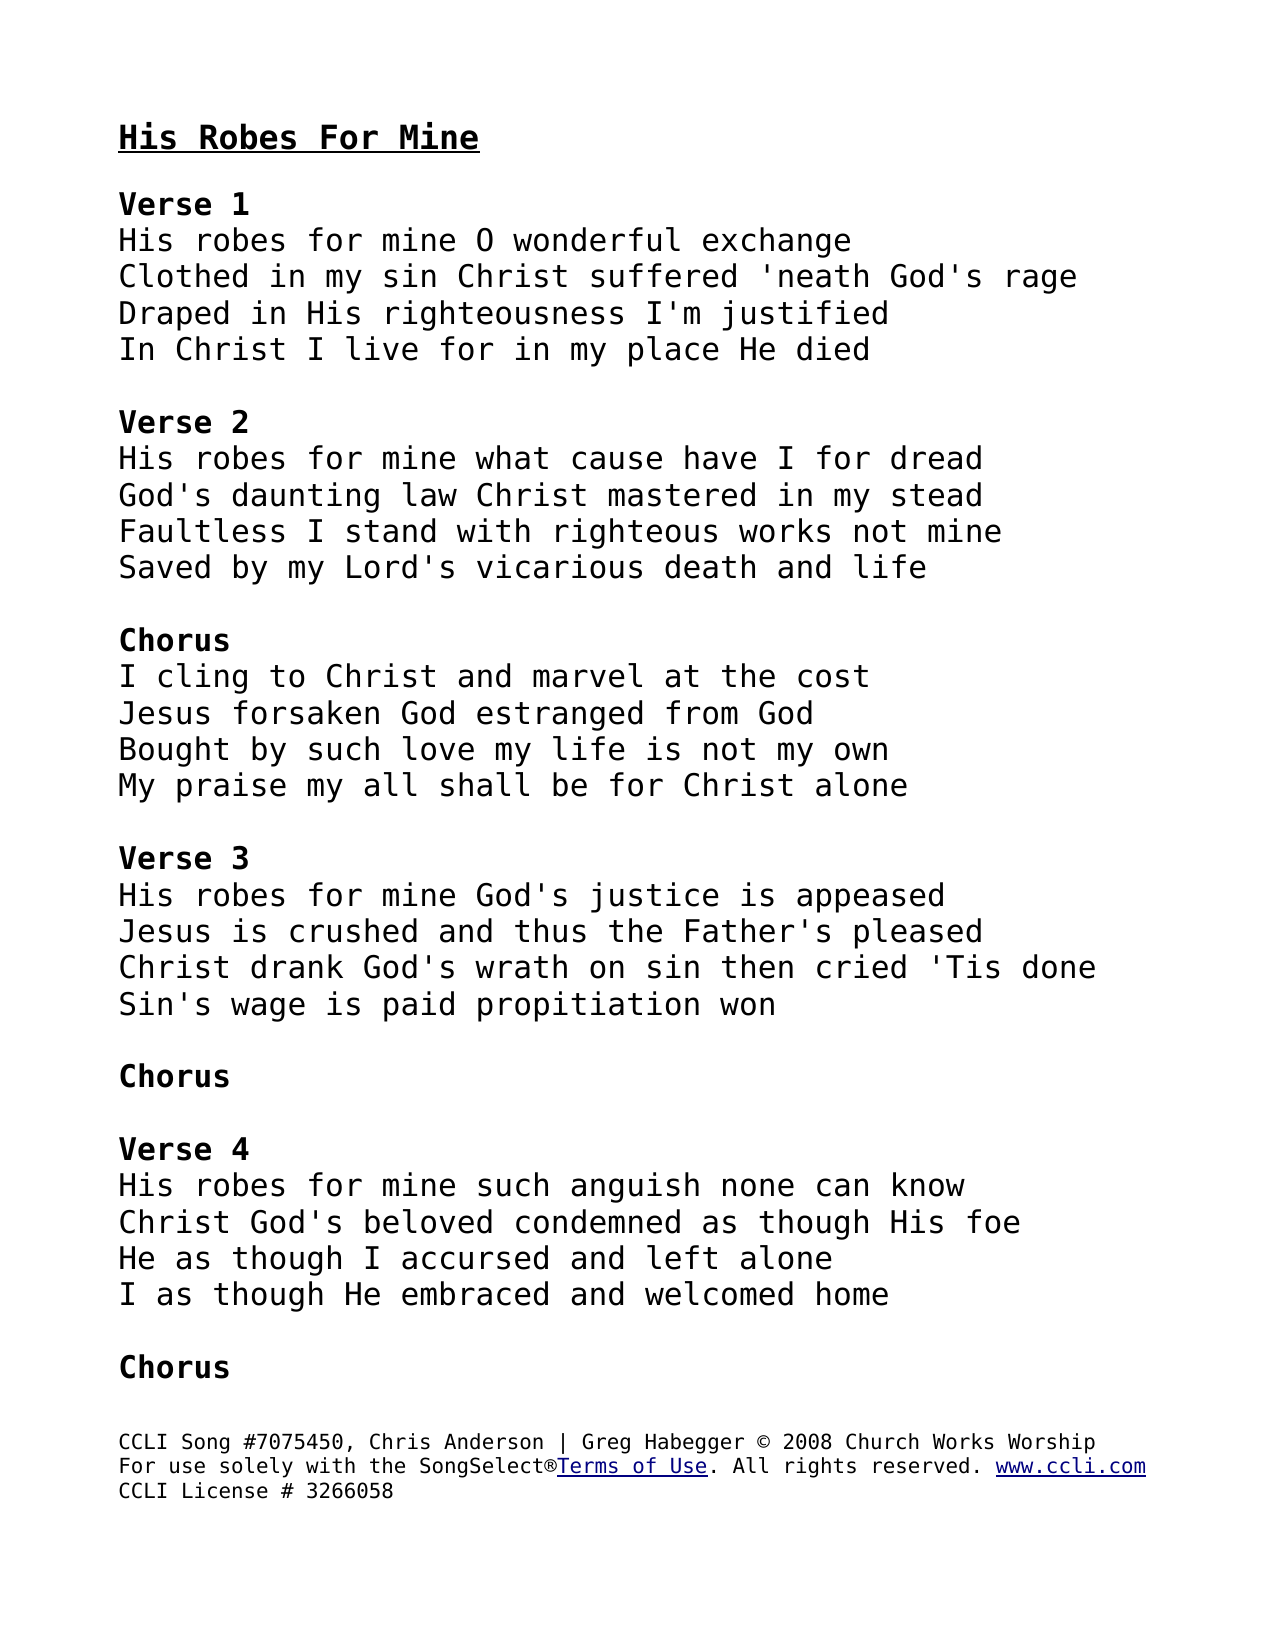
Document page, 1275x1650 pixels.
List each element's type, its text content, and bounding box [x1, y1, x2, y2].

text Draped in His righteousness I'm justified [118, 295, 1157, 332]
text Verse 2 [118, 404, 1157, 441]
text Faultless I stand with righteous works not mine [118, 513, 1157, 550]
text Bought by such love my life is not my own [118, 731, 1157, 768]
text His robes for mine what cause have I for dread [118, 441, 1157, 477]
text Clothed in my sin Christ suffered 'neath God's rage [118, 259, 1157, 295]
text Verse 3 [118, 841, 1157, 877]
text Sin's wage is paid propitiation won [118, 986, 1157, 1022]
text His robes for mine such anguish none can know [118, 1168, 1157, 1204]
text I as though He embraced and welcomed home [118, 1277, 1157, 1313]
text Verse 1 [118, 186, 1157, 222]
text Verse 4 [118, 1131, 1157, 1168]
text My praise my all shall be for Christ alone [118, 768, 1157, 804]
text Christ drank God's wrath on sin then cried 'Tis done [118, 949, 1157, 986]
text He as though I accursed and left alone [118, 1240, 1157, 1277]
text Christ God's beloved condemned as though His foe [118, 1204, 1157, 1240]
text Saved by my Lord's vicarious death and life [118, 550, 1157, 586]
text Chorus [118, 622, 1157, 659]
text I cling to Christ and marvel at the cost [118, 659, 1157, 695]
text God's daunting law Christ mastered in my stead [118, 477, 1157, 513]
text Jesus forsaken God estranged from God [118, 695, 1157, 731]
text Jesus is crushed and thus the Father's pleased [118, 913, 1157, 949]
text In Christ I live for in my place He died [118, 332, 1157, 368]
text Chorus [118, 1059, 1157, 1095]
text His robes for mine O wonderful exchange [118, 222, 1157, 259]
text Chorus [118, 1349, 1157, 1386]
text His Robes For Mine [118, 118, 1157, 157]
text His robes for mine God's justice is appeased [118, 877, 1157, 913]
